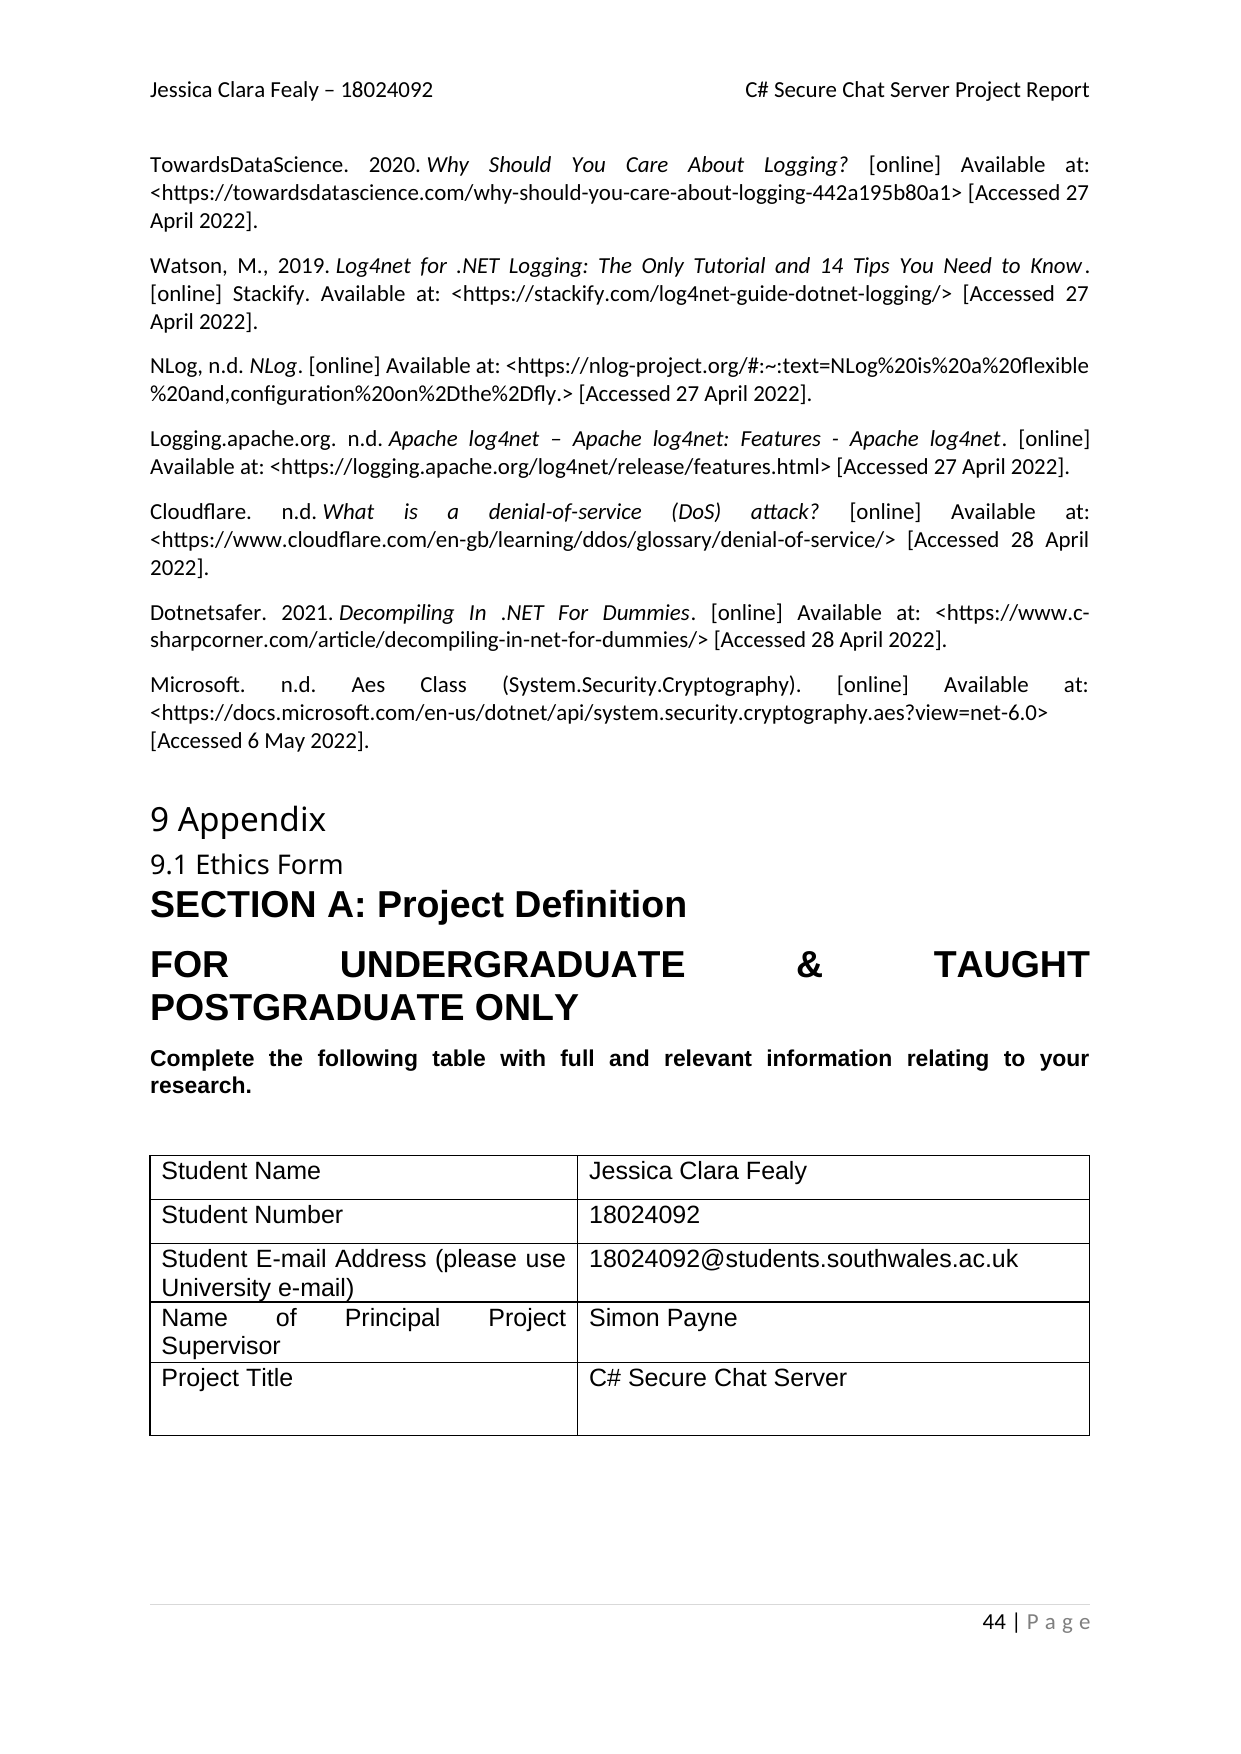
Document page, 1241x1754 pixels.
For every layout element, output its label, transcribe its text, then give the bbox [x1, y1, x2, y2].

table_cell 18024092@students.southwales.ac.uk [578, 1244, 1089, 1301]
text Cloudflare. n.d. What is a denial-of-service (DoS) attack? [online] Available at: <https://www.cloudflare.com/en-gb/learning/ddos/glossary/denial-of-service/> [Accessed 28 April 2022]. [150, 497, 1090, 581]
table_cell Name of Principal Project Supervisor [151, 1303, 577, 1362]
text Dotnetsafer. 2021. Decompiling In .NET For Dummies. [online] Available at: <https://www.c-sharpcorner.com/article/decompiling-in-net-for-dummies/> [Accessed 28 April 2022]. [150, 598, 1090, 654]
table_cell Student E-mail Address (please use University e-mail) [151, 1244, 577, 1301]
table_cell Simon Payne [578, 1303, 1089, 1362]
text FOR UNDERGRADUATE & TAUGHT POSTGRADUATE ONLY [150, 942, 1090, 1028]
text Logging.apache.org. n.d. Apache log4net – Apache log4net: Features - Apache log4net. [online] Available at: <https://logging.apache.org/log4net/release/features.html> [Accessed 27 April 2022]. [150, 424, 1090, 480]
text Watson, M., 2019. Log4net for .NET Logging: The Only Tutorial and 14 Tips You Need to Know. [online] Stackify. Available at: <https://stackify.com/log4net-guide-dotnet-logging/> [Accessed 27 April 2022]. [150, 251, 1090, 335]
table_header Jessica Clara Fealy [578, 1156, 1089, 1199]
text SECTION A: Project Definition [150, 882, 1090, 926]
subtitle 9.1 Ethics Form [150, 846, 1090, 882]
text Microsoft. n.d. Aes Class (System.Security.Cryptography). [online] Available at: <https://docs.microsoft.com/en-us/dotnet/api/system.security.cryptography.aes?view=net-6.0> [Accessed 6 May 2022]. [150, 670, 1090, 754]
table_cell Student Number [151, 1200, 577, 1243]
text NLog, n.d. NLog. [online] Available at: <https://nlog-project.org/#:~:text=NLog%20is%20a%20flexible%20and,configuration%20on%2Dthe%2Dfly.> [Accessed 27 April 2022]. [150, 351, 1090, 407]
table_cell Project Title [151, 1363, 577, 1435]
subtitle 9 Appendix [150, 796, 1090, 841]
table_cell 18024092 [578, 1200, 1089, 1243]
text Complete the following table with full and relevant information relating to your research. [150, 1045, 1090, 1098]
text TowardsDataScience. 2020. Why Should You Care About Logging? [online] Available at: <https://towardsdatascience.com/why-should-you-care-about-logging-442a195b80a1> [Accessed 27 April 2022]. [150, 150, 1090, 234]
table_cell C# Secure Chat Server [578, 1363, 1089, 1435]
table_header Student Name [151, 1156, 577, 1199]
